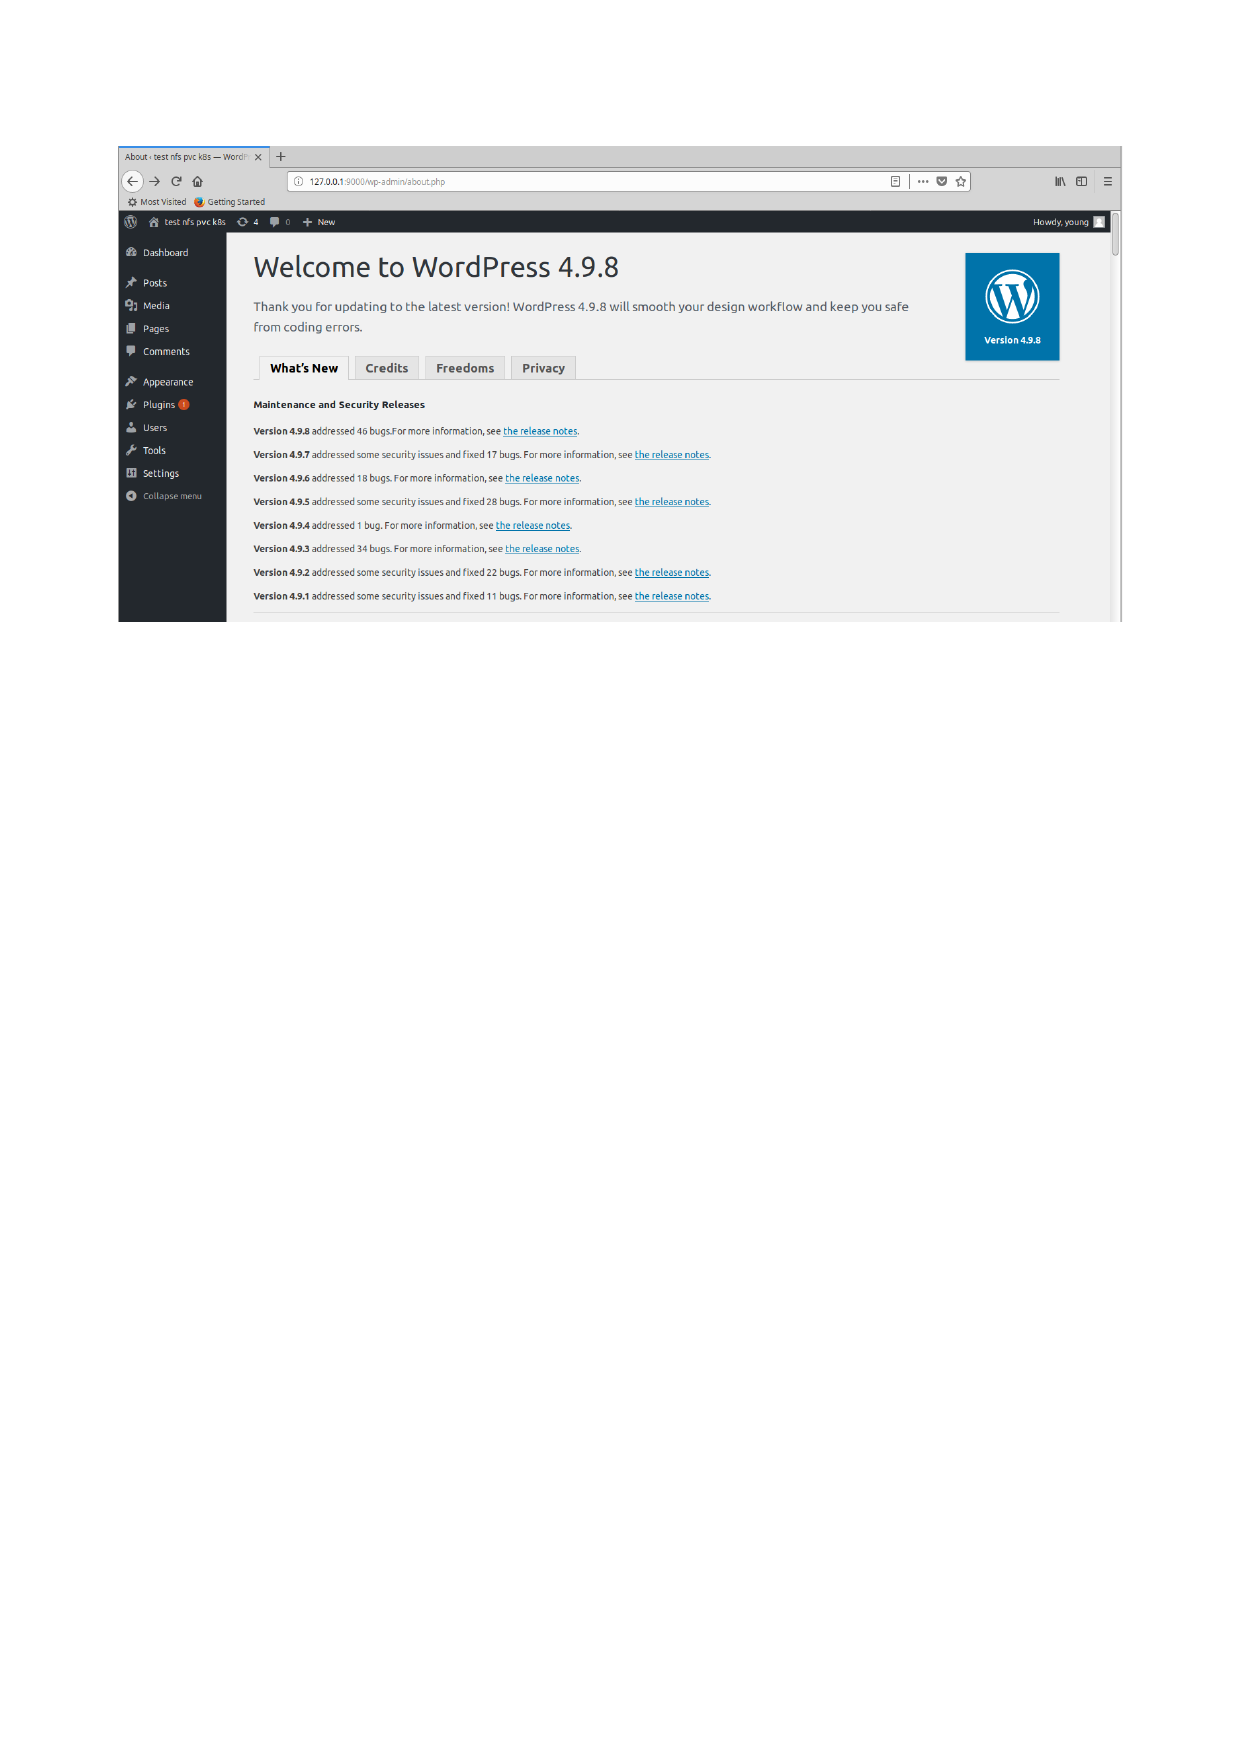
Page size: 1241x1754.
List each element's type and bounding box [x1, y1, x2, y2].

picture [118, 146, 1123, 622]
